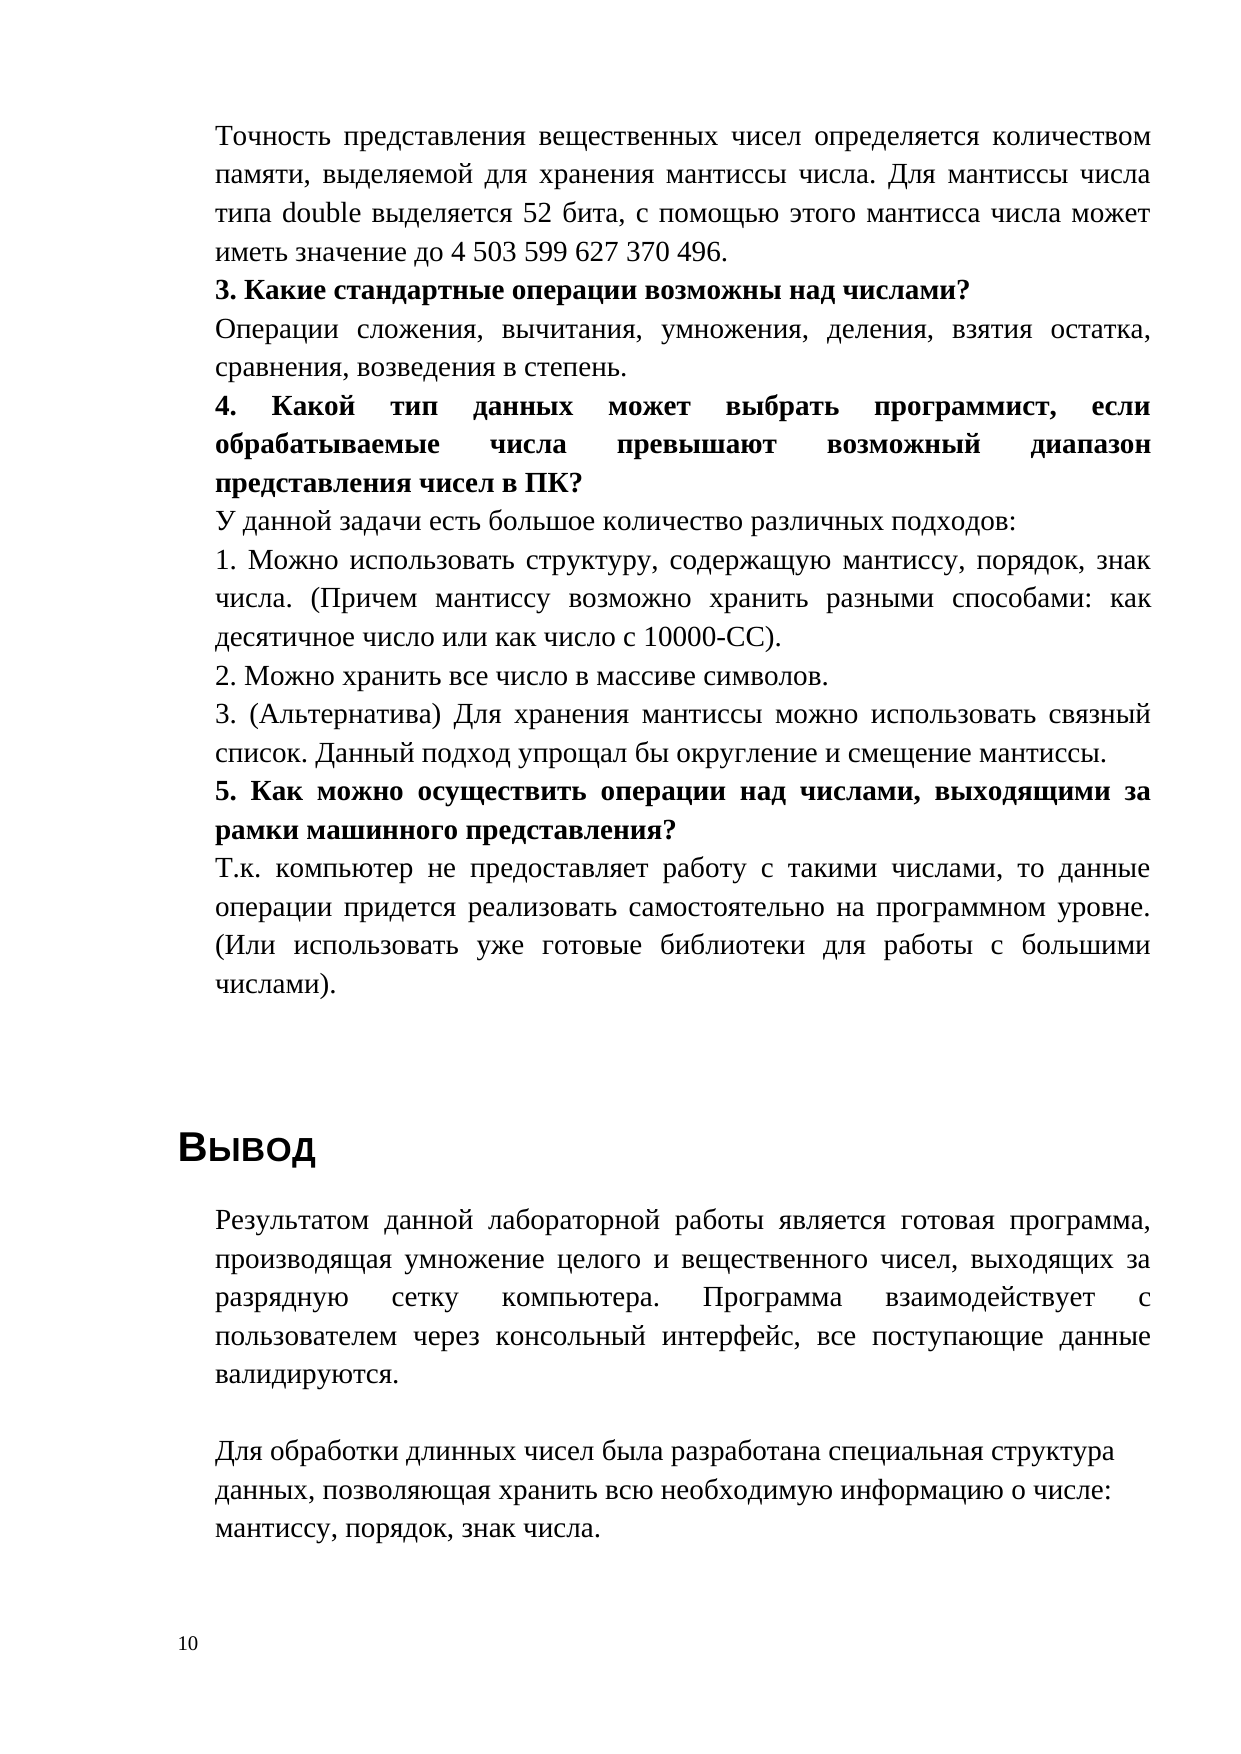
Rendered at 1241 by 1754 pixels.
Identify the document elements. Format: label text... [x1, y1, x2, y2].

list У данной задачи есть большое количество различных подходов: [215, 503, 1152, 537]
list 2. Можно хранить все число в массиве символов. [215, 658, 1152, 691]
list Операции сложения, вычитания, умножения, деления, взятия остатка, сравнения, возведения в степень. [215, 311, 1152, 383]
list 4. Какой тип данных может выбрать программист, если обрабатываемые числа превышают возможный диапазон представления чисел в ПК? [215, 388, 1152, 498]
list 5. Как можно осуществить операции над числами, выходящими за рамки машинного представления? [215, 773, 1152, 845]
list 1. Можно использовать структуру, содержащую мантиссу, порядок, знак числа. (Причем мантиссу возможно хранить разными способами: как десятичное число или как число с 10000-СС). [215, 542, 1152, 653]
subtitle Вывод [177, 1122, 1152, 1170]
list Т.к. компьютер не предоставляет работу с такими числами, то данные операции придется реализовать самостоятельно на программном уровне. (Или использовать уже готовые библиотеки для работы с большими числами). [215, 850, 1152, 999]
list 3. Какие стандартные операции возможны над числами? [215, 272, 1152, 306]
list Точность представления вещественных чисел определяется количеством памяти, выделяемой для хранения мантиссы числа. Для мантиссы числа типа double выделяется 52 бита, с помощью этого мантисса числа может иметь значение до 4 503 599 627 370 496. [215, 118, 1152, 267]
list Результатом данной лабораторной работы является готовая программа, производящая умножение целого и вещественного чисел, выходящих за разрядную сетку компьютера. Программа взаимодействует с пользователем через консольный интерфейс, все поступающие данные валидируются. [215, 1202, 1152, 1390]
list Для обработки длинных чисел была разработана специальная структура данных, позволяющая хранить всю необходимую информацию о числе: мантиссу, порядок, знак числа. [215, 1433, 1152, 1544]
list 3. (Альтернатива) Для хранения мантиссы можно использовать связный список. Данный подход упрощал бы округление и смещение мантиссы. [215, 696, 1152, 768]
